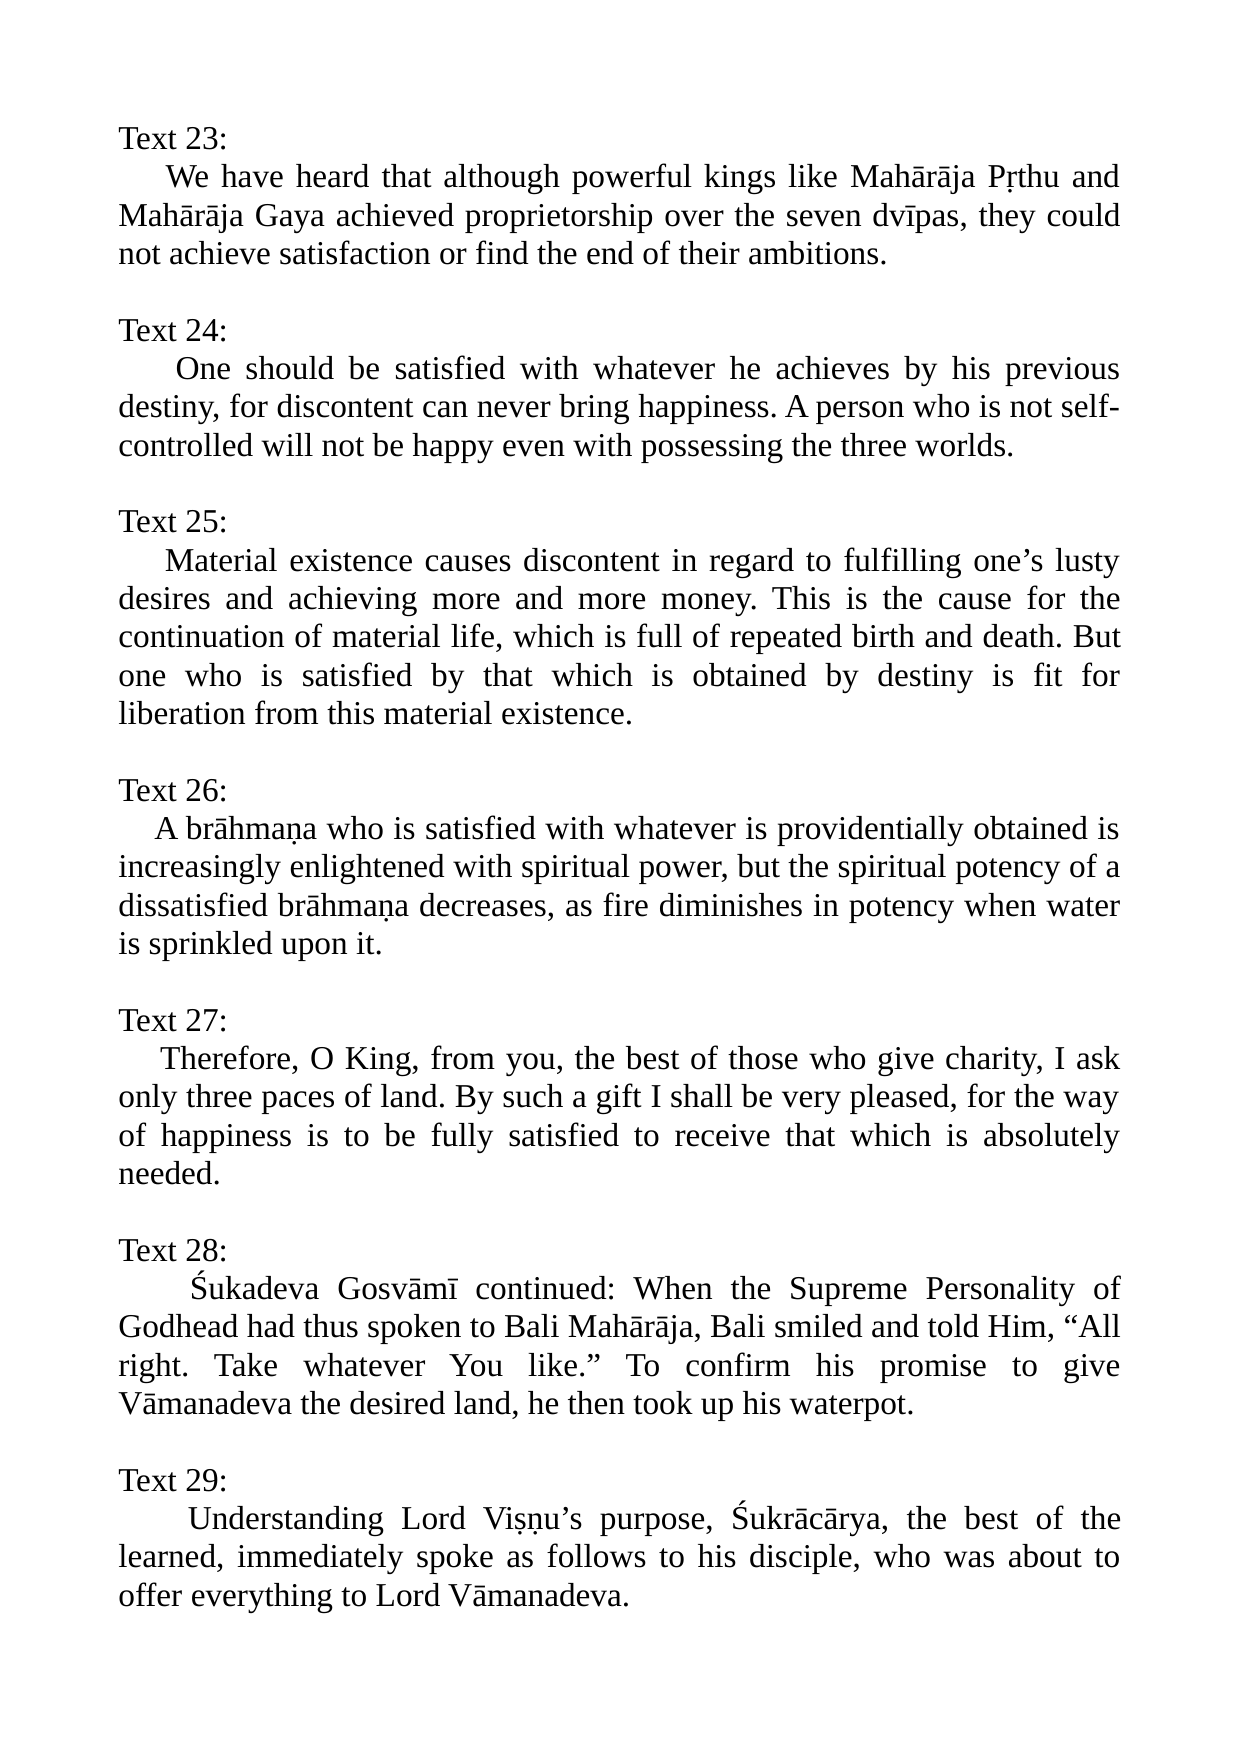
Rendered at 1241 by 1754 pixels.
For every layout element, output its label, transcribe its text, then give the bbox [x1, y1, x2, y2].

text We have heard that although powerful kings like Mahārāja Pṛthu and Mahārāja Gaya achieved proprietorship over the seven dvīpas, they could not achieve satisfaction or find the end of their ambitions. [118, 156, 1122, 271]
text Material existence causes discontent in regard to fulfilling one’s lusty desires and achieving more and more money. This is the cause for the continuation of material life, which is full of repeated birth and death. But one who is satisfied by that which is obtained by destiny is fit for liberation from this material existence. [118, 540, 1122, 731]
text Therefore, O King, from you, the best of those who give charity, I ask only three paces of land. By such a gift I shall be very pleased, for the way of happiness is to be fully satisfied to receive that which is absolutely needed. [118, 1038, 1122, 1191]
text Text 28: [118, 1230, 1122, 1268]
text Understanding Lord Viṣṇu’s purpose, Śukrācārya, the best of the learned, immediately spoke as follows to his disciple, who was about to offer everything to Lord Vāmanadeva. [118, 1498, 1122, 1613]
text Śukadeva Gosvāmī continued: When the Supreme Personality of Godhead had thus spoken to Bali Mahārāja, Bali smiled and told Him, “All right. Take whatever You like.” To confirm his promise to give Vāmanadeva the desired land, he then took up his waterpot. [118, 1268, 1122, 1421]
text Text 23: [118, 118, 1122, 156]
text Text 25: [118, 501, 1122, 540]
text Text 26: [118, 770, 1122, 808]
text One should be satisfied with whatever he achieves by his previous destiny, for discontent can never bring happiness. A person who is not self-controlled will not be happy even with possessing the three worlds. [118, 348, 1122, 463]
text A brāhmaṇa who is satisfied with whatever is providentially obtained is increasingly enlightened with spiritual power, but the spiritual potency of a dissatisfied brāhmaṇa decreases, as fire diminishes in potency when water is sprinkled upon it. [118, 808, 1122, 961]
text Text 27: [118, 1000, 1122, 1038]
text Text 29: [118, 1460, 1122, 1498]
text Text 24: [118, 310, 1122, 348]
